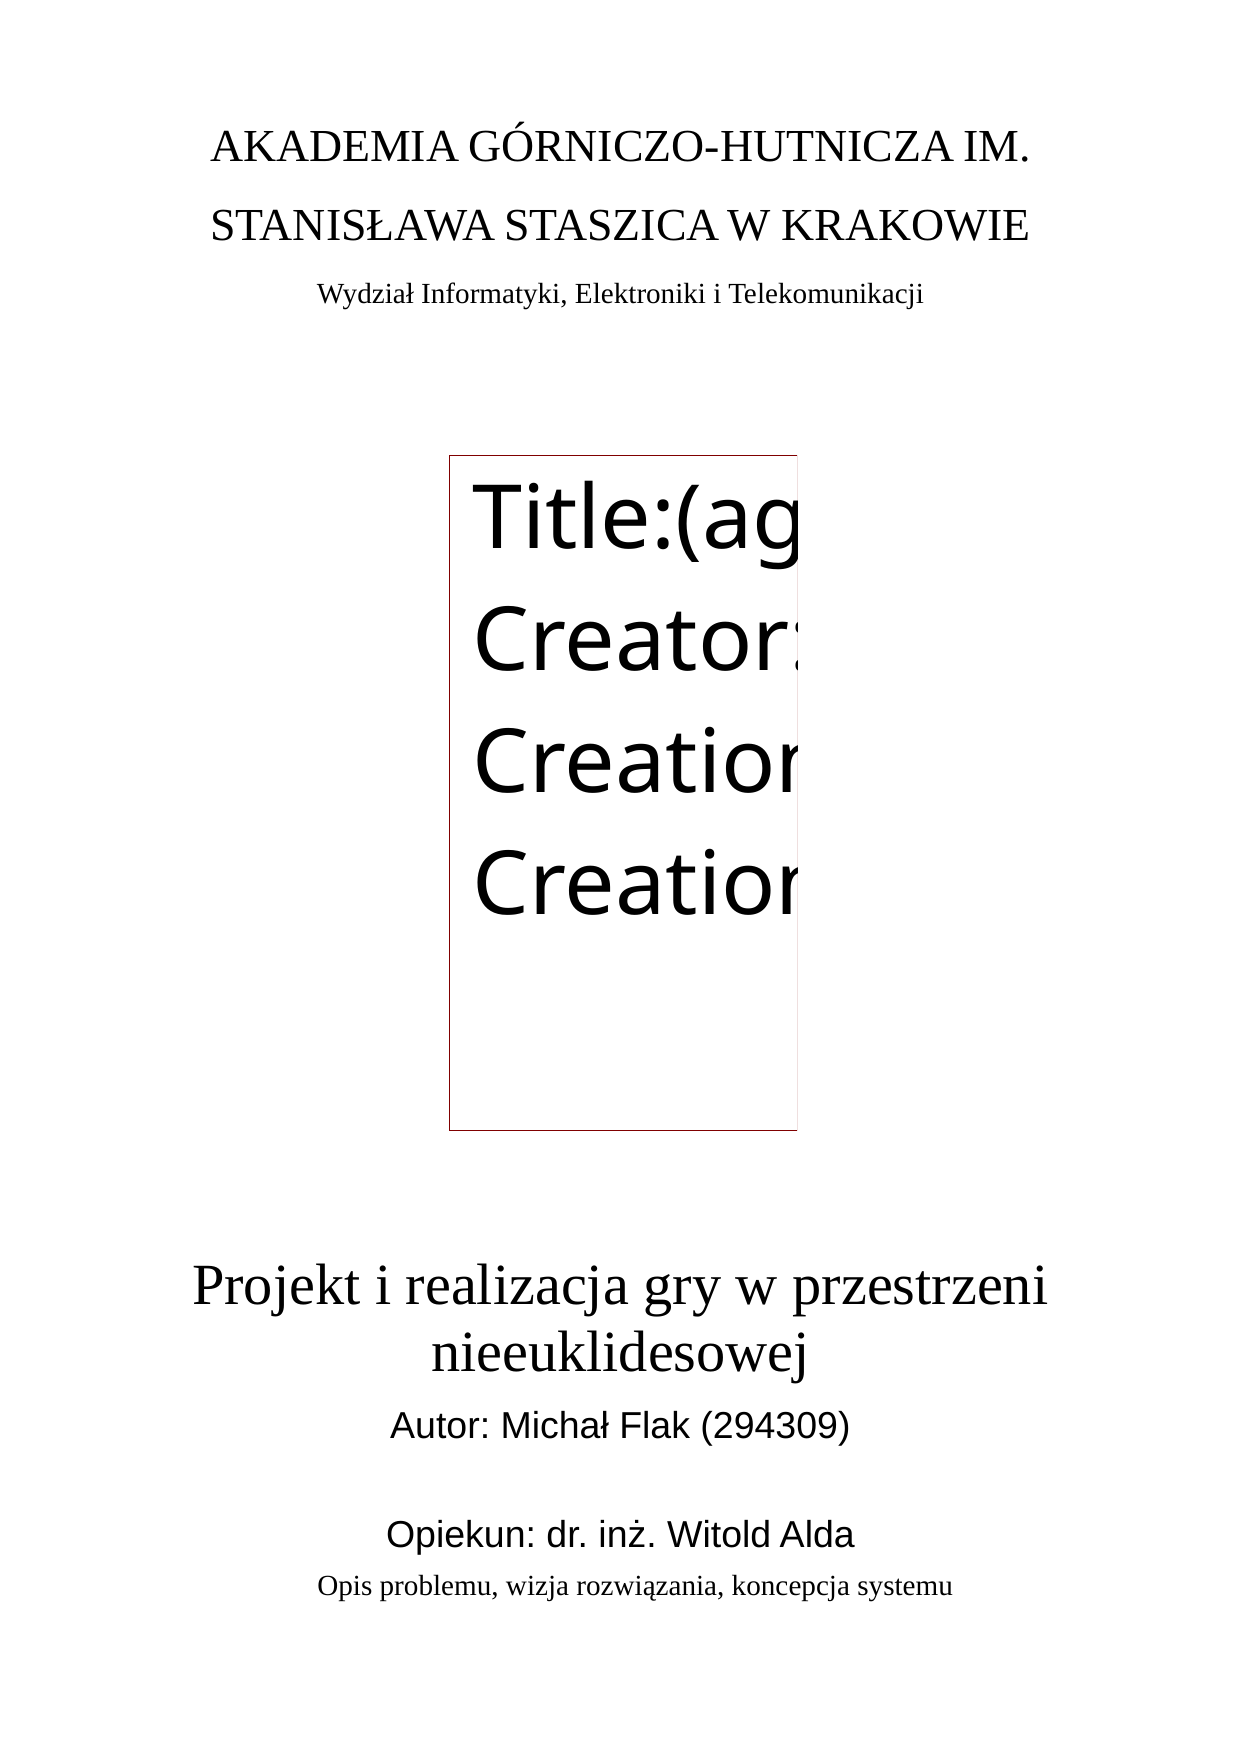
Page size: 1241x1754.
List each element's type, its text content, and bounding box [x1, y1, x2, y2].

text STANISŁAWA STASZICA W KRAKOWIE [118, 197, 1122, 250]
subtitle Autor: Michał Flak (294309) [118, 1403, 1122, 1446]
text Wydział Informatyki, Elektroniki i Telekomunikacji [118, 276, 1122, 482]
title Projekt i realizacja gry w przestrzeni nieeuklidesowej [118, 1183, 1122, 1384]
text AKADEMIA GÓRNICZO-HUTNICZA IM. [118, 118, 1122, 171]
text Opis problemu, wizja rozwiązania, koncepcja systemu [148, 1568, 1122, 1602]
subtitle Opiekun: dr. inż. Witold Alda [118, 1513, 1122, 1556]
